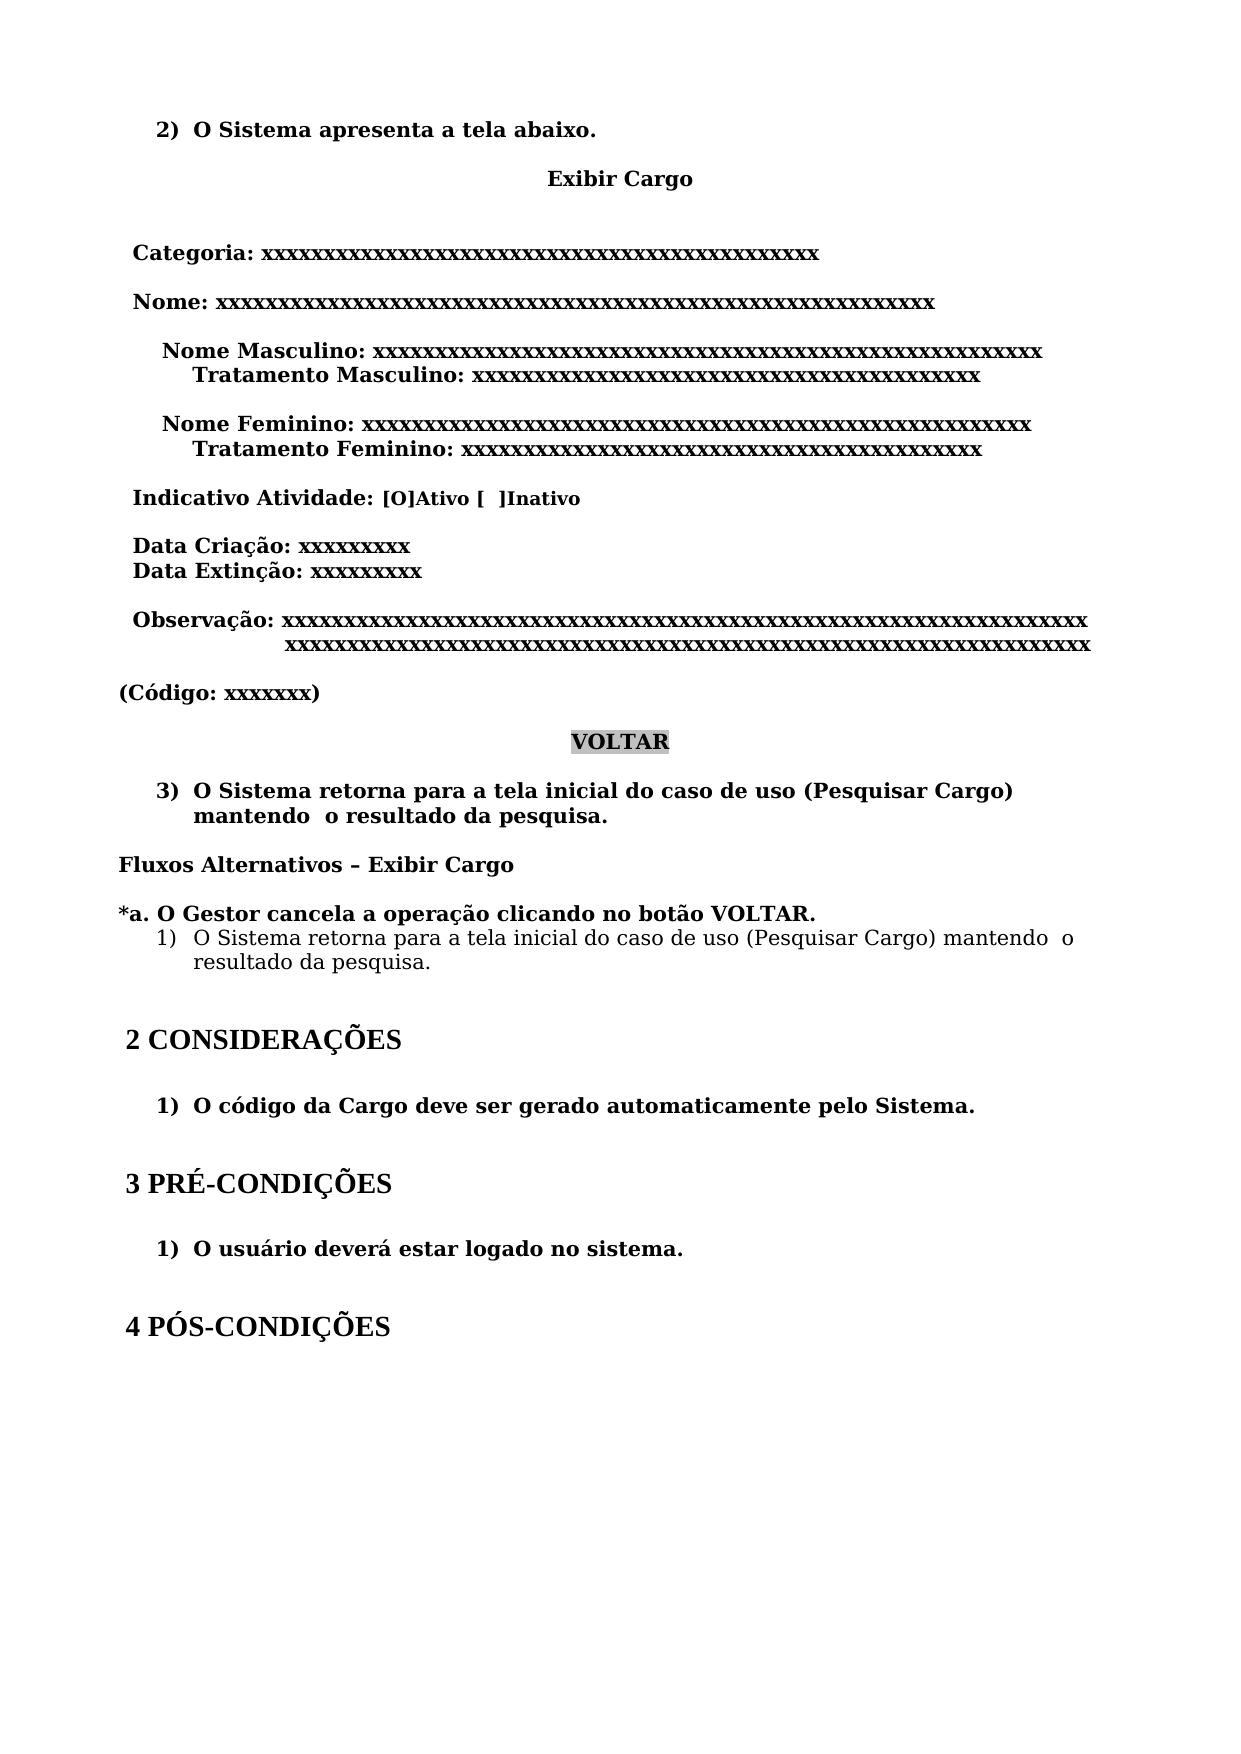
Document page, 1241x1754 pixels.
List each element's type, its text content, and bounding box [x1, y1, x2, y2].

text VOLTAR [118, 730, 1122, 754]
text Nome: xxxxxxxxxxxxxxxxxxxxxxxxxxxxxxxxxxxxxxxxxxxxxxxxxxxxxxxxxx [118, 289, 1122, 314]
text Categoria: xxxxxxxxxxxxxxxxxxxxxxxxxxxxxxxxxxxxxxxxxxxxx [118, 241, 1122, 265]
text Observação: xxxxxxxxxxxxxxxxxxxxxxxxxxxxxxxxxxxxxxxxxxxxxxxxxxxxxxxxxxxxxxxxx [118, 608, 1122, 632]
text (Código: xxxxxxx) [118, 681, 1122, 706]
text Tratamento Feminino: xxxxxxxxxxxxxxxxxxxxxxxxxxxxxxxxxxxxxxxxxx [118, 436, 1122, 461]
text Fluxos Alternativos – Exibir Cargo [118, 852, 1122, 877]
subtitle CONSIDERAÇÕES [118, 1024, 1122, 1056]
text xxxxxxxxxxxxxxxxxxxxxxxxxxxxxxxxxxxxxxxxxxxxxxxxxxxxxxxxxxxxxxxxx [118, 632, 1122, 657]
list O Sistema apresenta a tela abaixo. [156, 118, 1122, 143]
text Indicativo Atividade: [O]Ativo [ ]Inativo [118, 485, 1122, 510]
text *a. O Gestor cancela a operação clicando no botão VOLTAR. [118, 901, 1122, 926]
text Data Criação: xxxxxxxxx [118, 534, 1122, 559]
text Exibir Cargo [118, 167, 1122, 192]
text Nome Masculino: xxxxxxxxxxxxxxxxxxxxxxxxxxxxxxxxxxxxxxxxxxxxxxxxxxxxxx [118, 338, 1122, 363]
list O usuário deverá estar logado no sistema. [156, 1237, 1122, 1262]
text Tratamento Masculino: xxxxxxxxxxxxxxxxxxxxxxxxxxxxxxxxxxxxxxxxx [118, 363, 1122, 387]
subtitle PÓS-CONDIÇÕES [118, 1311, 1122, 1343]
list O Sistema retorna para a tela inicial do caso de uso (Pesquisar Cargo) mantendo o resultado da pesquisa. [156, 779, 1122, 828]
list O código da Cargo deve ser gerado automaticamente pelo Sistema. [156, 1093, 1122, 1118]
text Nome Feminino: xxxxxxxxxxxxxxxxxxxxxxxxxxxxxxxxxxxxxxxxxxxxxxxxxxxxxx [118, 412, 1122, 436]
text Data Extinção: xxxxxxxxx [118, 559, 1122, 583]
subtitle PRÉ-CONDIÇÕES [118, 1167, 1122, 1199]
list O Sistema retorna para a tela inicial do caso de uso (Pesquisar Cargo) mantendo o resultado da pesquisa. [156, 926, 1122, 974]
